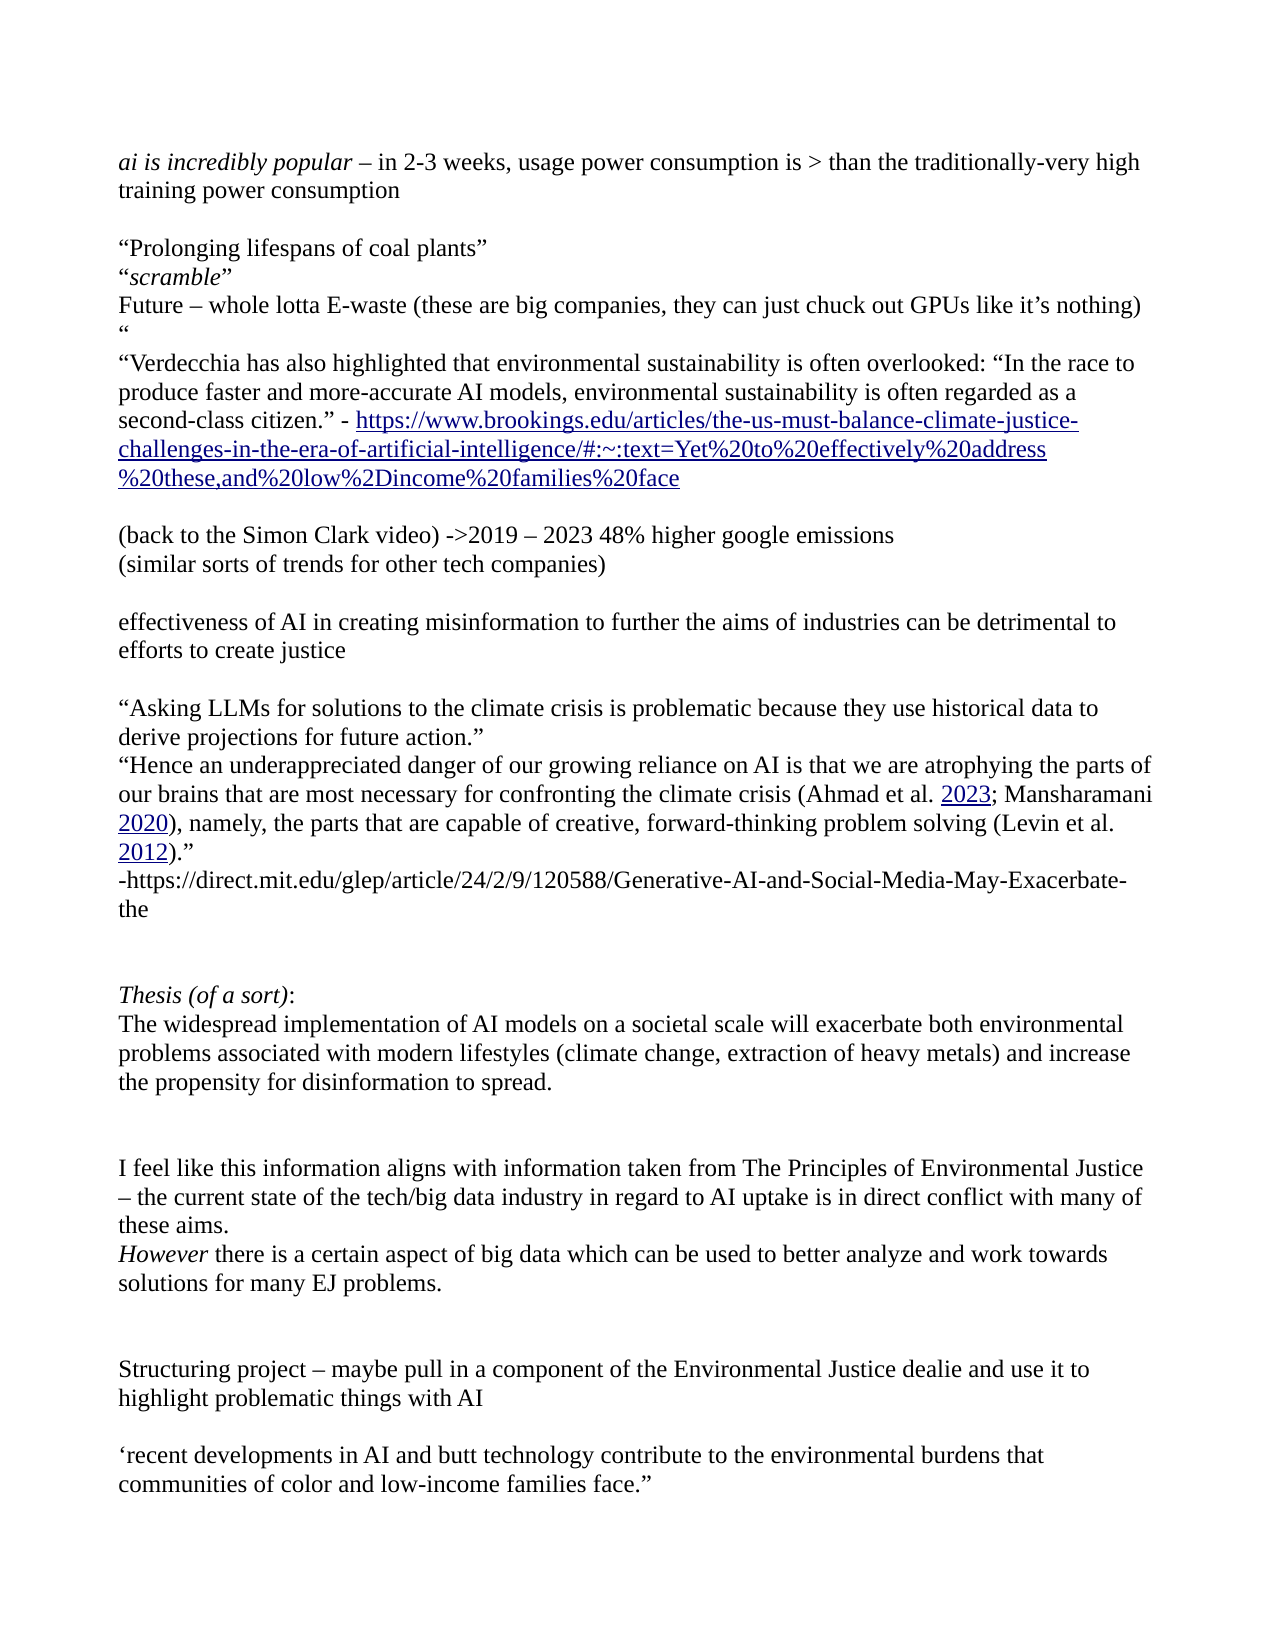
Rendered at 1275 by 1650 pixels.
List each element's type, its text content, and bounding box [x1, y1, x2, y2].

text “Prolonging lifespans of coal plants” [118, 233, 1157, 262]
text ‘recent developments in AI and butt technology contribute to the environmental burdens that communities of color and low-income families face.” [118, 1441, 1157, 1498]
text I feel like this information aligns with information taken from The Principles of Environmental Justice – the current state of the tech/big data industry in regard to AI uptake is in direct conflict with many of these aims. [118, 1153, 1157, 1239]
text “Hence an underappreciated danger of our growing reliance on AI is that we are atrophying the parts of our brains that are most necessary for confronting the climate crisis (Ahmad et al. 2023; Mansharamani 2020), namely, the parts that are capable of creative, forward-thinking problem solving (Levin et al. 2012).” [118, 751, 1157, 866]
text “scramble” [118, 262, 1157, 291]
text (back to the Simon Clark video) ->2019 – 2023 48% higher google emissions [118, 521, 1157, 549]
text Future – whole lotta E-waste (these are big companies, they can just chuck out GPUs like it’s nothing) [118, 291, 1157, 319]
text (similar sorts of trends for other tech companies) [118, 549, 1157, 578]
text “Verdecchia has also highlighted that environmental sustainability is often overlooked: “In the race to produce faster and more-accurate AI models, environmental sustainability is often regarded as a second-class citizen.” - https://www.brookings.edu/articles/the-us-must-balance-climate-justice-challenges-in-the-era-of-artificial-intelligence/#:~:text=Yet%20to%20effectively%20address%20these,and%20low%2Dincome%20families%20face [118, 348, 1157, 492]
text Thesis (of a sort): [118, 981, 1157, 1009]
text ai is incredibly popular – in 2-3 weeks, usage power consumption is > than the traditionally-very high training power consumption [118, 147, 1157, 204]
text “ [118, 319, 1157, 348]
text “Asking LLMs for solutions to the climate crisis is problematic because they use historical data to derive projections for future action.” [118, 693, 1157, 751]
text effectiveness of AI in creating misinformation to further the aims of industries can be detrimental to efforts to create justice [118, 607, 1157, 664]
text The widespread implementation of AI models on a societal scale will exacerbate both environmental problems associated with modern lifestyles (climate change, extraction of heavy metals) and increase the propensity for disinformation to spread. [118, 1009, 1157, 1096]
text -https://direct.mit.edu/glep/article/24/2/9/120588/Generative-AI-and-Social-Media-May-Exacerbate-the [118, 866, 1157, 923]
text Structuring project – maybe pull in a component of the Environmental Justice dealie and use it to highlight problematic things with AI [118, 1354, 1157, 1412]
text However there is a certain aspect of big data which can be used to better analyze and work towards solutions for many EJ problems. [118, 1239, 1157, 1297]
